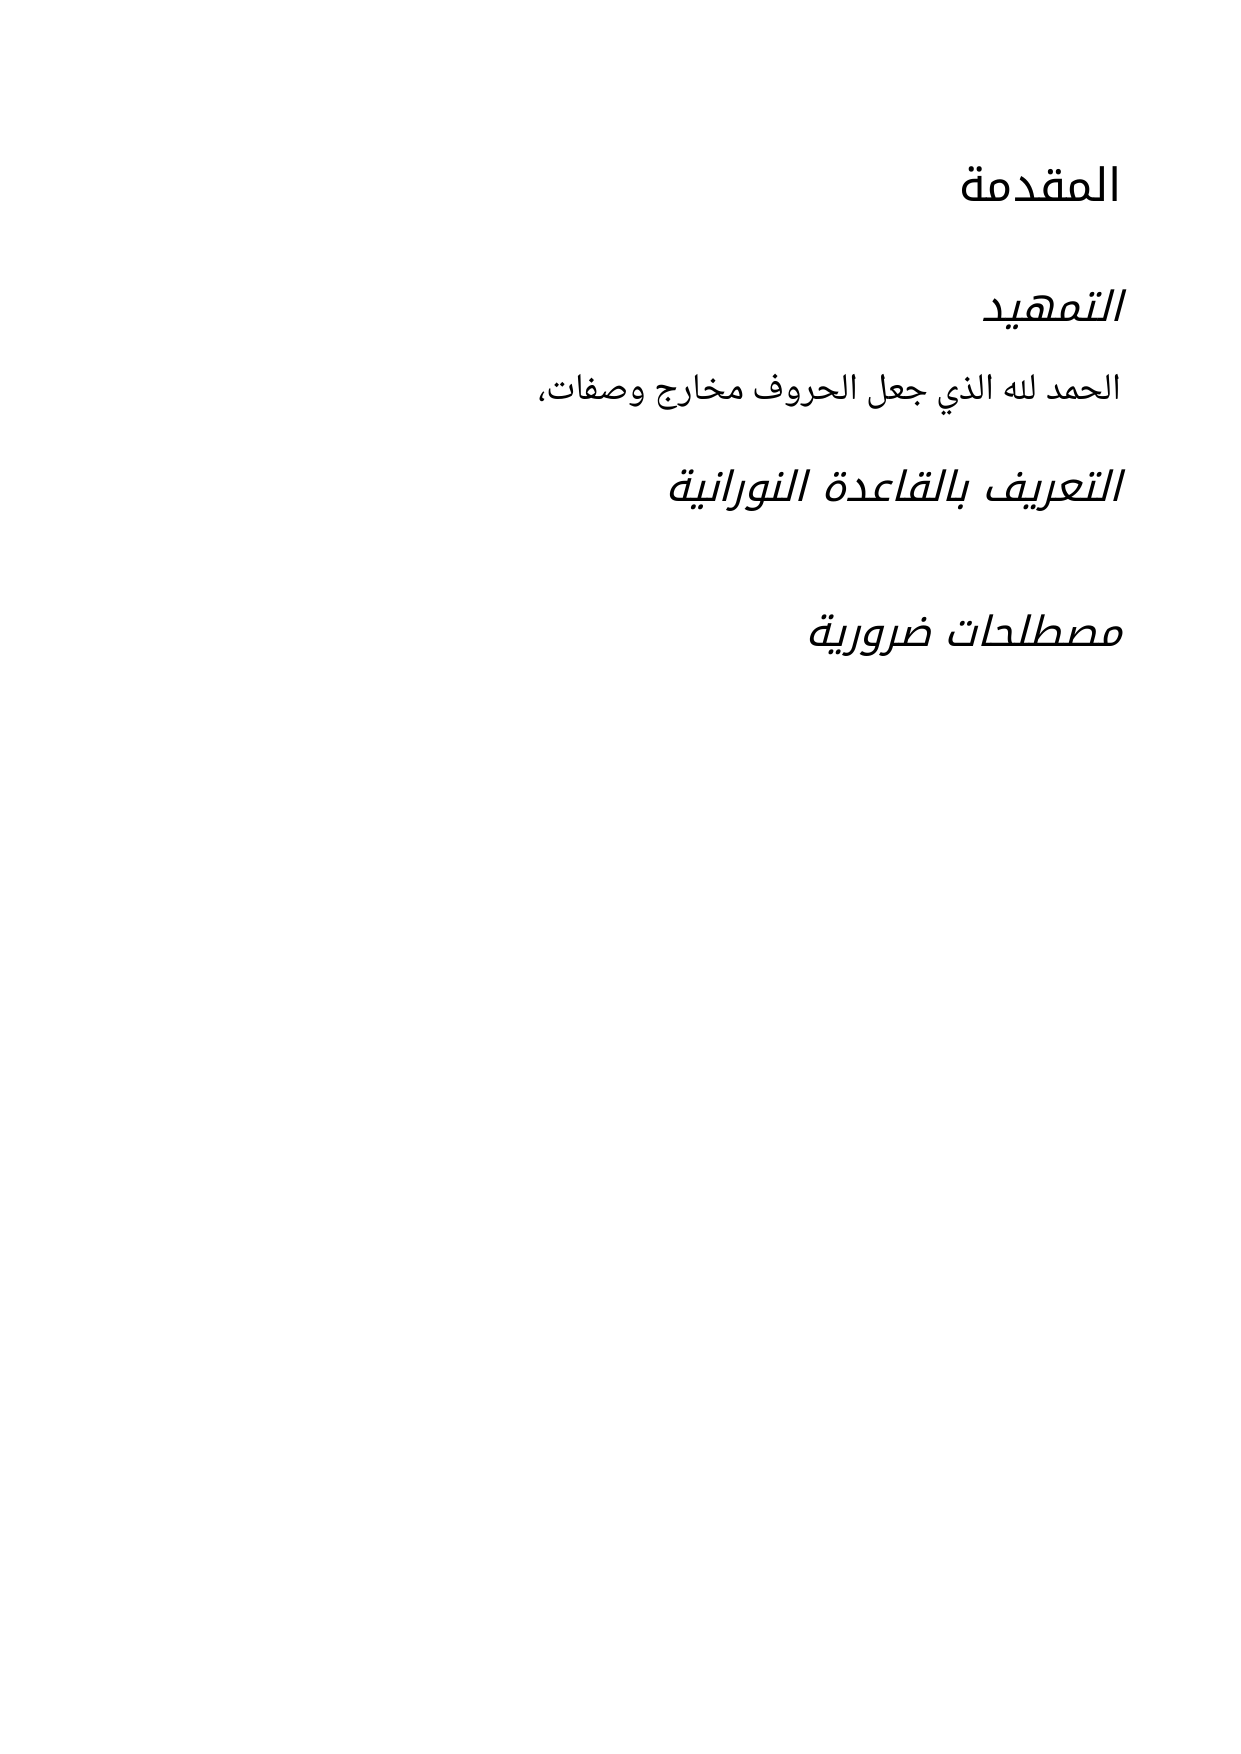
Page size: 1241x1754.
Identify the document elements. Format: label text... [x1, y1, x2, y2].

subtitle التمهيد [118, 268, 1122, 347]
subtitle المقدمة [118, 143, 1122, 230]
subtitle التعريف بالقاعدة النورانية [118, 448, 1122, 527]
text الحمد لله الذي جعل الحروف مخارج وصفات، [118, 359, 1122, 423]
subtitle مصطلحات ضرورية [118, 593, 1122, 672]
